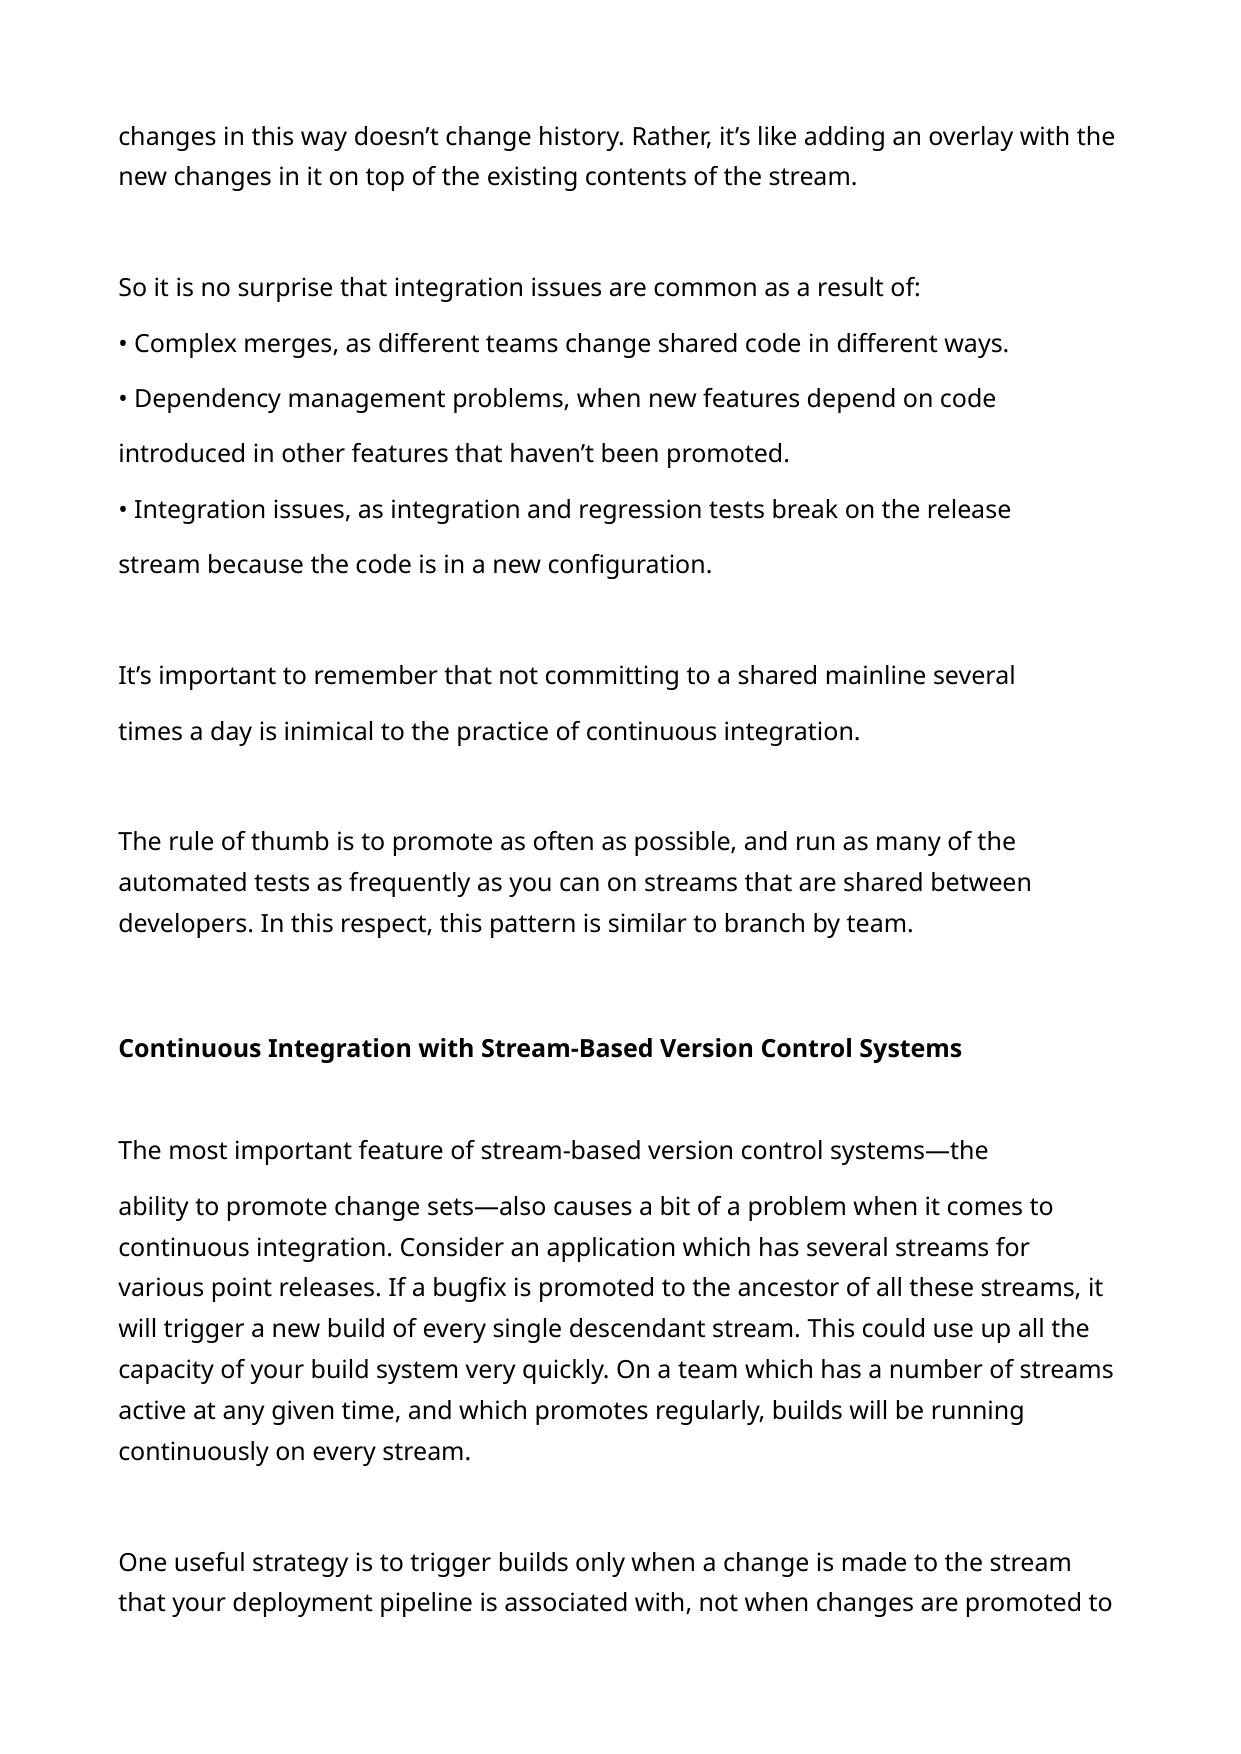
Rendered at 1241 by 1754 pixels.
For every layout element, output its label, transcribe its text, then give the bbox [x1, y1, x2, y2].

text times a day is inimical to the practice of continuous integration. [118, 713, 1122, 747]
subtitle Continuous Integration with Stream-Based Version Control Systems [118, 1031, 1122, 1065]
text • Complex merges, as different teams change shared code in different ways. [118, 325, 1122, 359]
text changes in this way doesn’t change history. Rather, it’s like adding an overlay with the new changes in it on top of the existing contents of the stream. [118, 118, 1122, 193]
text stream because the code is in a new configuration. [118, 547, 1122, 581]
text introduced in other features that haven’t been promoted. [118, 436, 1122, 470]
text ability to promote change sets—also causes a bit of a problem when it comes to continuous integration. Consider an application which has several streams for various point releases. If a bugfix is promoted to the ancestor of all these streams, it will trigger a new build of every single descendant stream. This could use up all the capacity of your build system very quickly. On a team which has a number of streams active at any given time, and which promotes regularly, builds will be running continuously on every stream. [118, 1188, 1122, 1467]
text So it is no surprise that integration issues are common as a result of: [118, 270, 1122, 304]
text The most important feature of stream-based version control systems—the [118, 1133, 1122, 1167]
text The rule of thumb is to promote as often as possible, and run as many of the automated tests as frequently as you can on streams that are shared between developers. In this respect, this pattern is similar to branch by team. [118, 824, 1122, 940]
text One useful strategy is to trigger builds only when a change is made to the stream that your deployment pipeline is associated with, not when changes are promoted to [118, 1544, 1122, 1619]
text • Dependency management problems, when new features depend on code [118, 381, 1122, 415]
text It’s important to remember that not committing to a shared mainline several [118, 658, 1122, 692]
text • Integration issues, as integration and regression tests break on the release [118, 491, 1122, 526]
